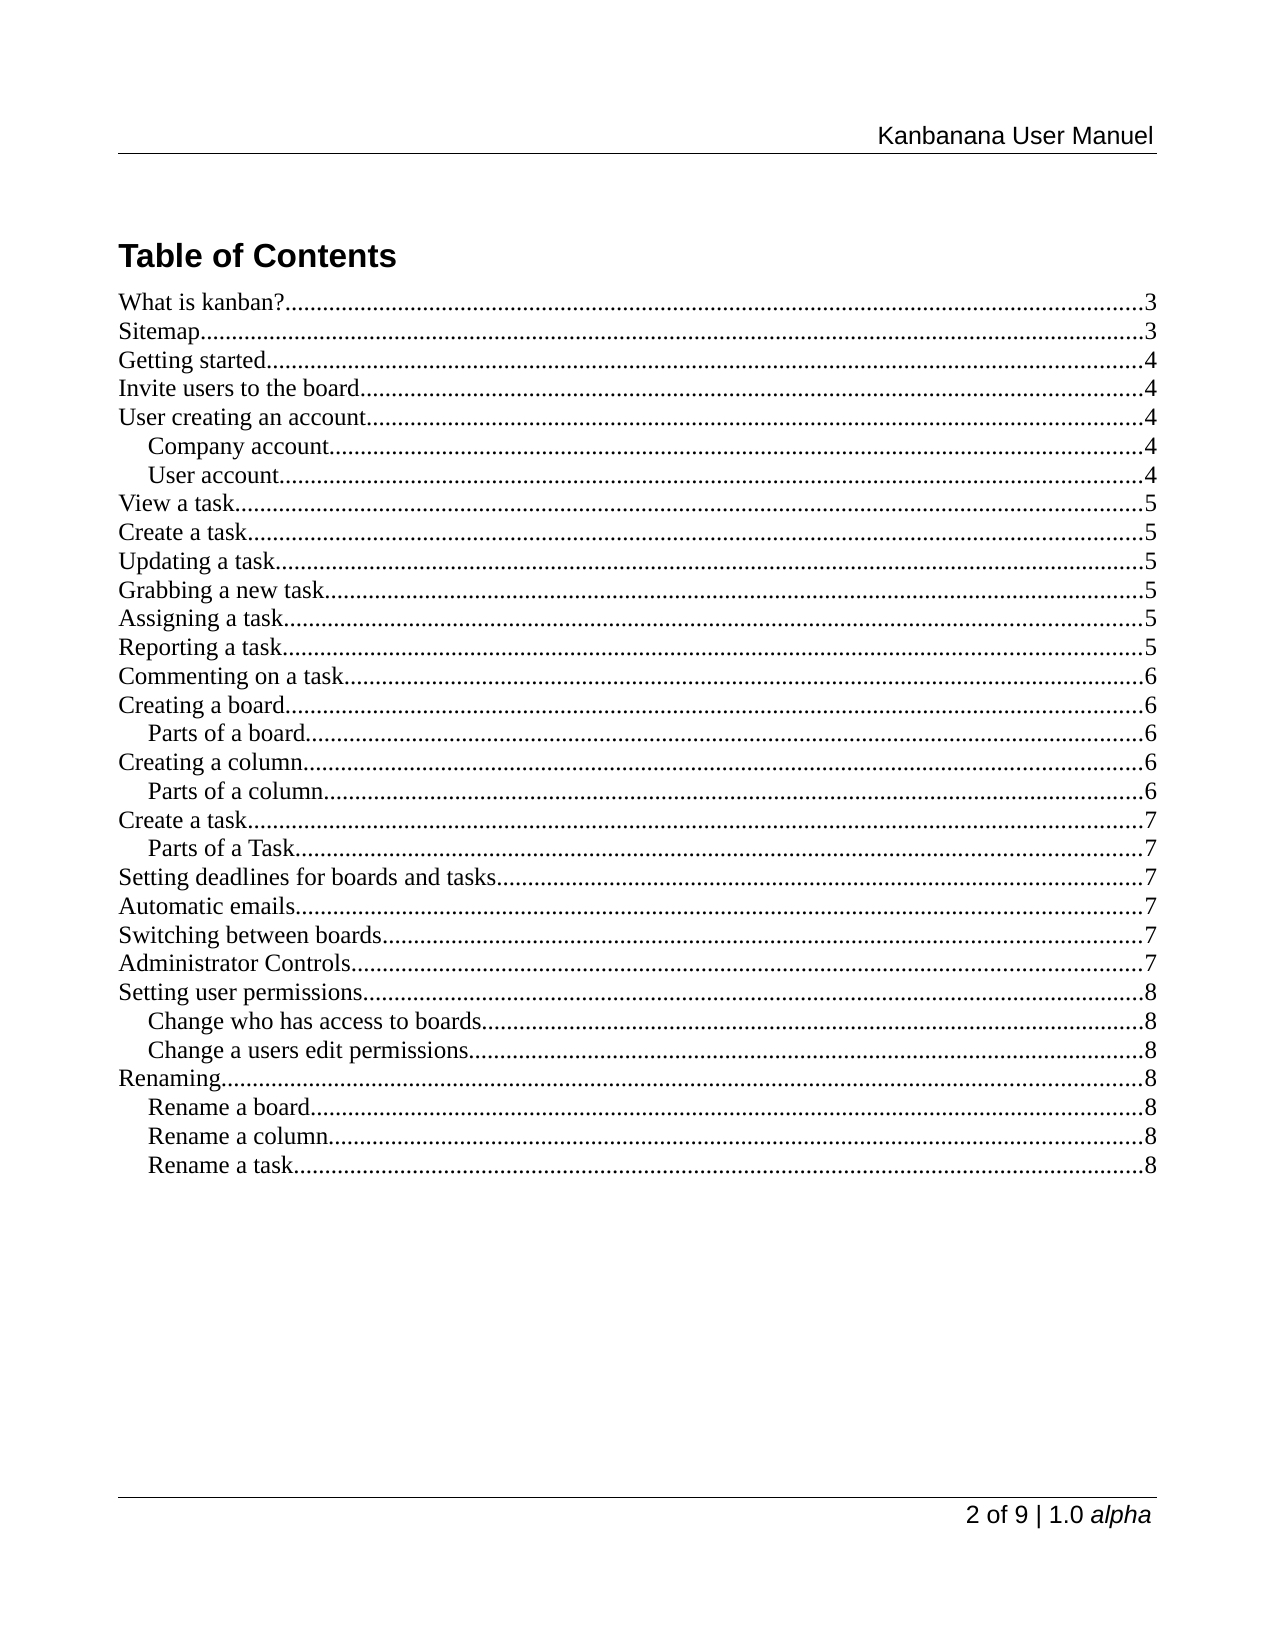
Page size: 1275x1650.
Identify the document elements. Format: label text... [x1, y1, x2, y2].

subtitle Table of Contents [118, 236, 1157, 275]
text Parts of a column 6 [148, 776, 1157, 805]
text Rename a board 8 [148, 1092, 1157, 1121]
text Getting started 4 [118, 345, 1157, 373]
text Creating a column 6 [118, 747, 1157, 776]
text Assigning a task 5 [118, 603, 1157, 632]
text Updating a task 5 [118, 546, 1157, 575]
text Reporting a task 5 [118, 632, 1157, 661]
text Invite users to the board 4 [118, 373, 1157, 402]
text Renaming 8 [118, 1063, 1157, 1092]
text Automatic emails 7 [118, 891, 1157, 920]
text Commenting on a task 6 [118, 661, 1157, 690]
text Rename a column 8 [148, 1121, 1157, 1150]
text Grabbing a new task 5 [118, 575, 1157, 603]
text Create a task 5 [118, 517, 1157, 546]
text Switching between boards 7 [118, 920, 1157, 948]
text Sitemap 3 [118, 316, 1157, 345]
text Administrator Controls 7 [118, 948, 1157, 977]
text User creating an account 4 [118, 402, 1157, 431]
text Create a task 7 [118, 805, 1157, 833]
text Change who has access to boards 8 [148, 1006, 1157, 1035]
text Parts of a board 6 [148, 718, 1157, 747]
text Setting deadlines for boards and tasks 7 [118, 862, 1157, 891]
text User account 4 [148, 460, 1157, 488]
text Company account 4 [148, 431, 1157, 460]
text What is kanban? 3 [118, 287, 1157, 316]
text Setting user permissions 8 [118, 977, 1157, 1006]
text View a task 5 [118, 488, 1157, 517]
text Change a users edit permissions 8 [148, 1035, 1157, 1063]
text Rename a task 8 [148, 1150, 1157, 1178]
text Creating a board 6 [118, 690, 1157, 718]
text Parts of a Task 7 [148, 833, 1157, 862]
